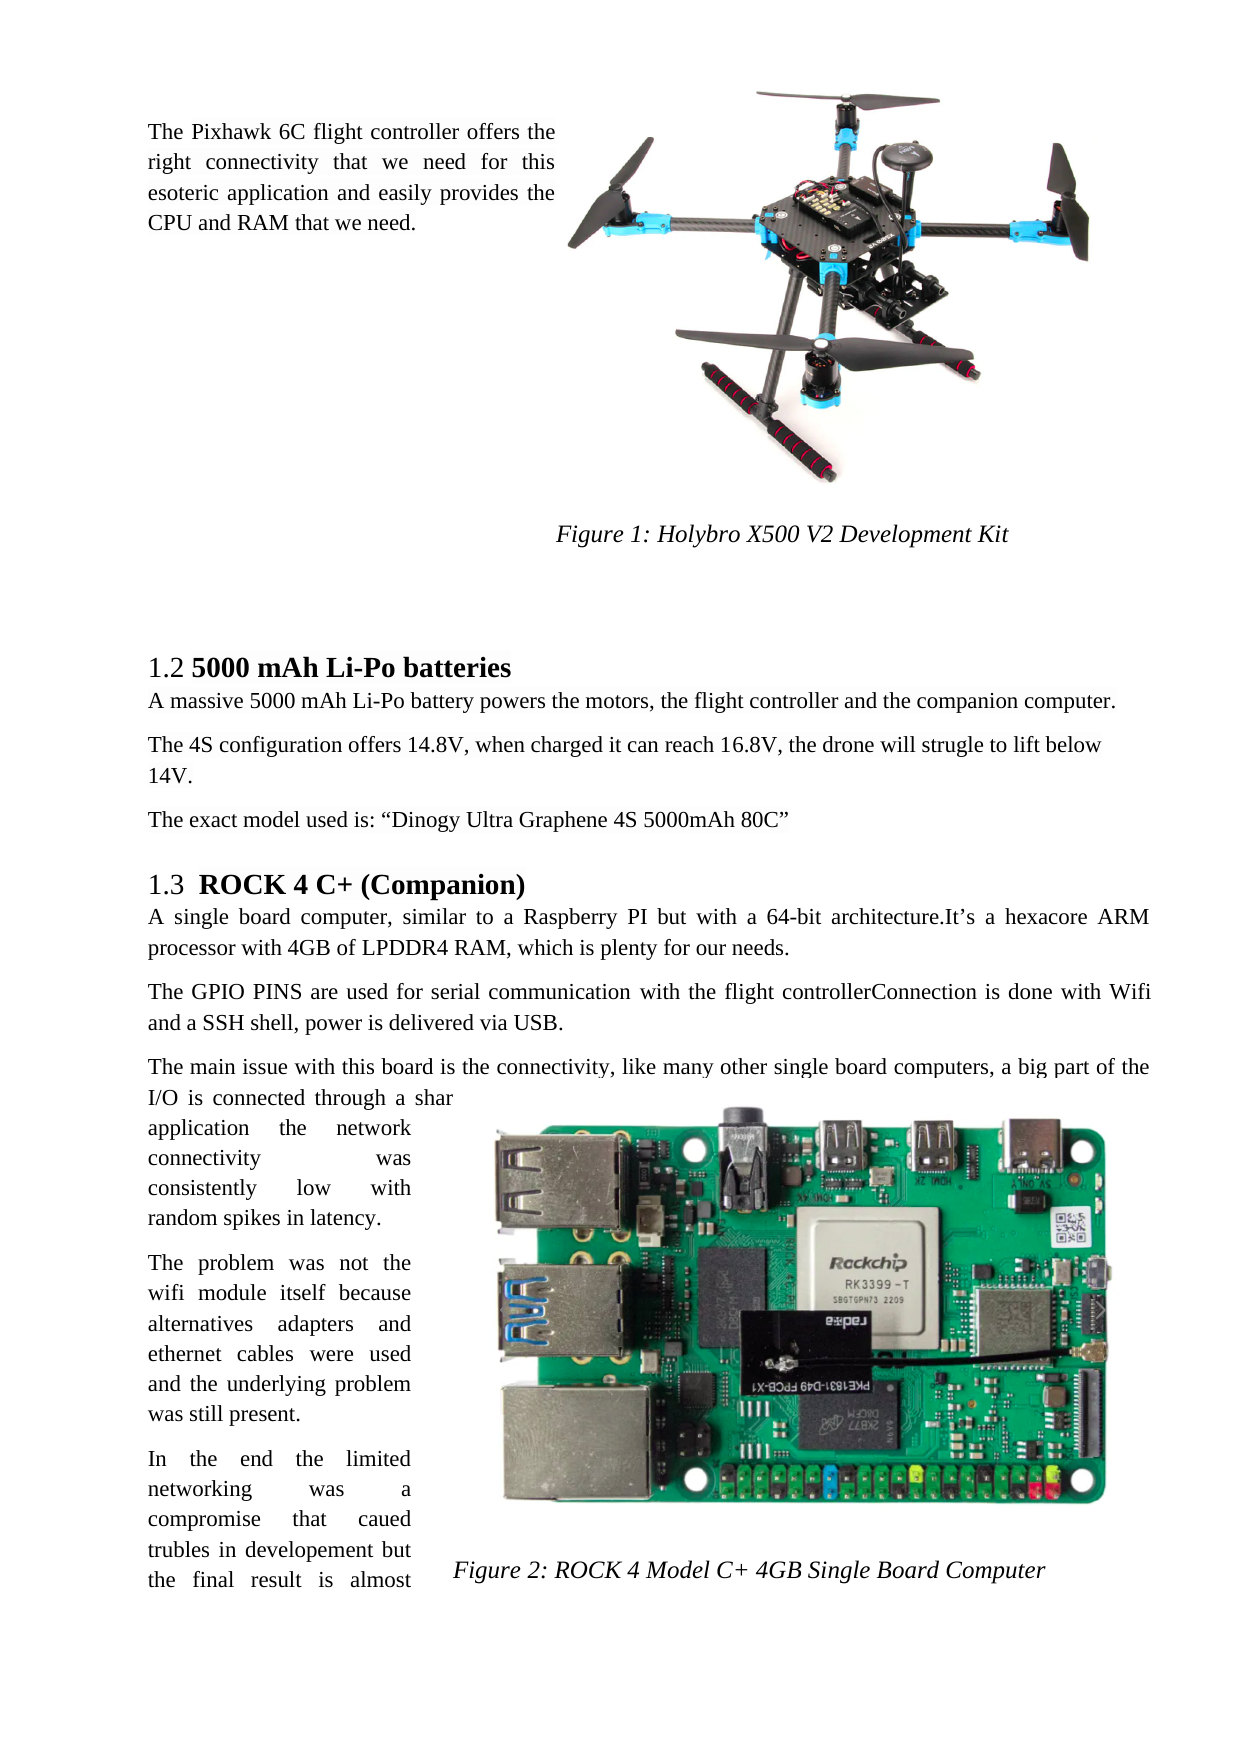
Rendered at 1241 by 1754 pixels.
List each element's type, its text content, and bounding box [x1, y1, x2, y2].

list The GPIO PINS are used for serial communication with the flight controllerConnection is done with Wifi and a SSH shell, power is delivered via USB. [0, 978, 1152, 1035]
subtitle 1.2 5000 mAh Li-Po batteries [148, 650, 1152, 684]
list The 4S configuration offers 14.8V, when charged it can reach 16.8V, the drone will strugle to lift below 14V. [0, 732, 1152, 788]
list Figure 2: ROCK 4 Model C+ 4GB Single Board Computer [453, 1543, 1162, 1584]
list In the end the limited networking was a compromise that caued trubles in developement but the final result is almost [0, 1445, 453, 1592]
list A massive 5000 mAh Li-Po battery powers the motors, the flight controller and the companion computer. [0, 687, 1152, 713]
picture [452, 1078, 1162, 1543]
picture [555, 30, 1103, 507]
list The exact model used is: “Dinogy Ultra Graphene 4S 5000mAh 80C” [148, 807, 1152, 833]
list [556, 547, 1102, 577]
list The problem was not the wifi module itself because alternatives adapters and ethernet cables were used and the underlying problem was still present. [0, 1249, 452, 1427]
list [453, 1584, 1162, 1618]
list The main issue with this board is the connectivity, like many other single board computers, a big part of the I/O is connected through a shared bus and this lowers the overall throughput of data; for this particular application the network connectivity was consistently low with random spikes in latency. [0, 1053, 1152, 1231]
list Figure 1: Holybro X500 V2 Development Kit [556, 507, 1102, 547]
list The Pixhawk 6C flight controller offers the right connectivity that we need for this esoteric application and easily provides the CPU and RAM that we need. [91, 118, 555, 235]
list [1103, 118, 1152, 235]
subtitle 1.3 ROCK 4 C+ (Companion) [148, 867, 1152, 900]
list A single board computer, similar to a Raspberry PI but with a 64-bit architecture.It’s a hexacore ARM processor with 4GB of LPDDR4 RAM, which is plenty for our needs. [0, 903, 1152, 960]
